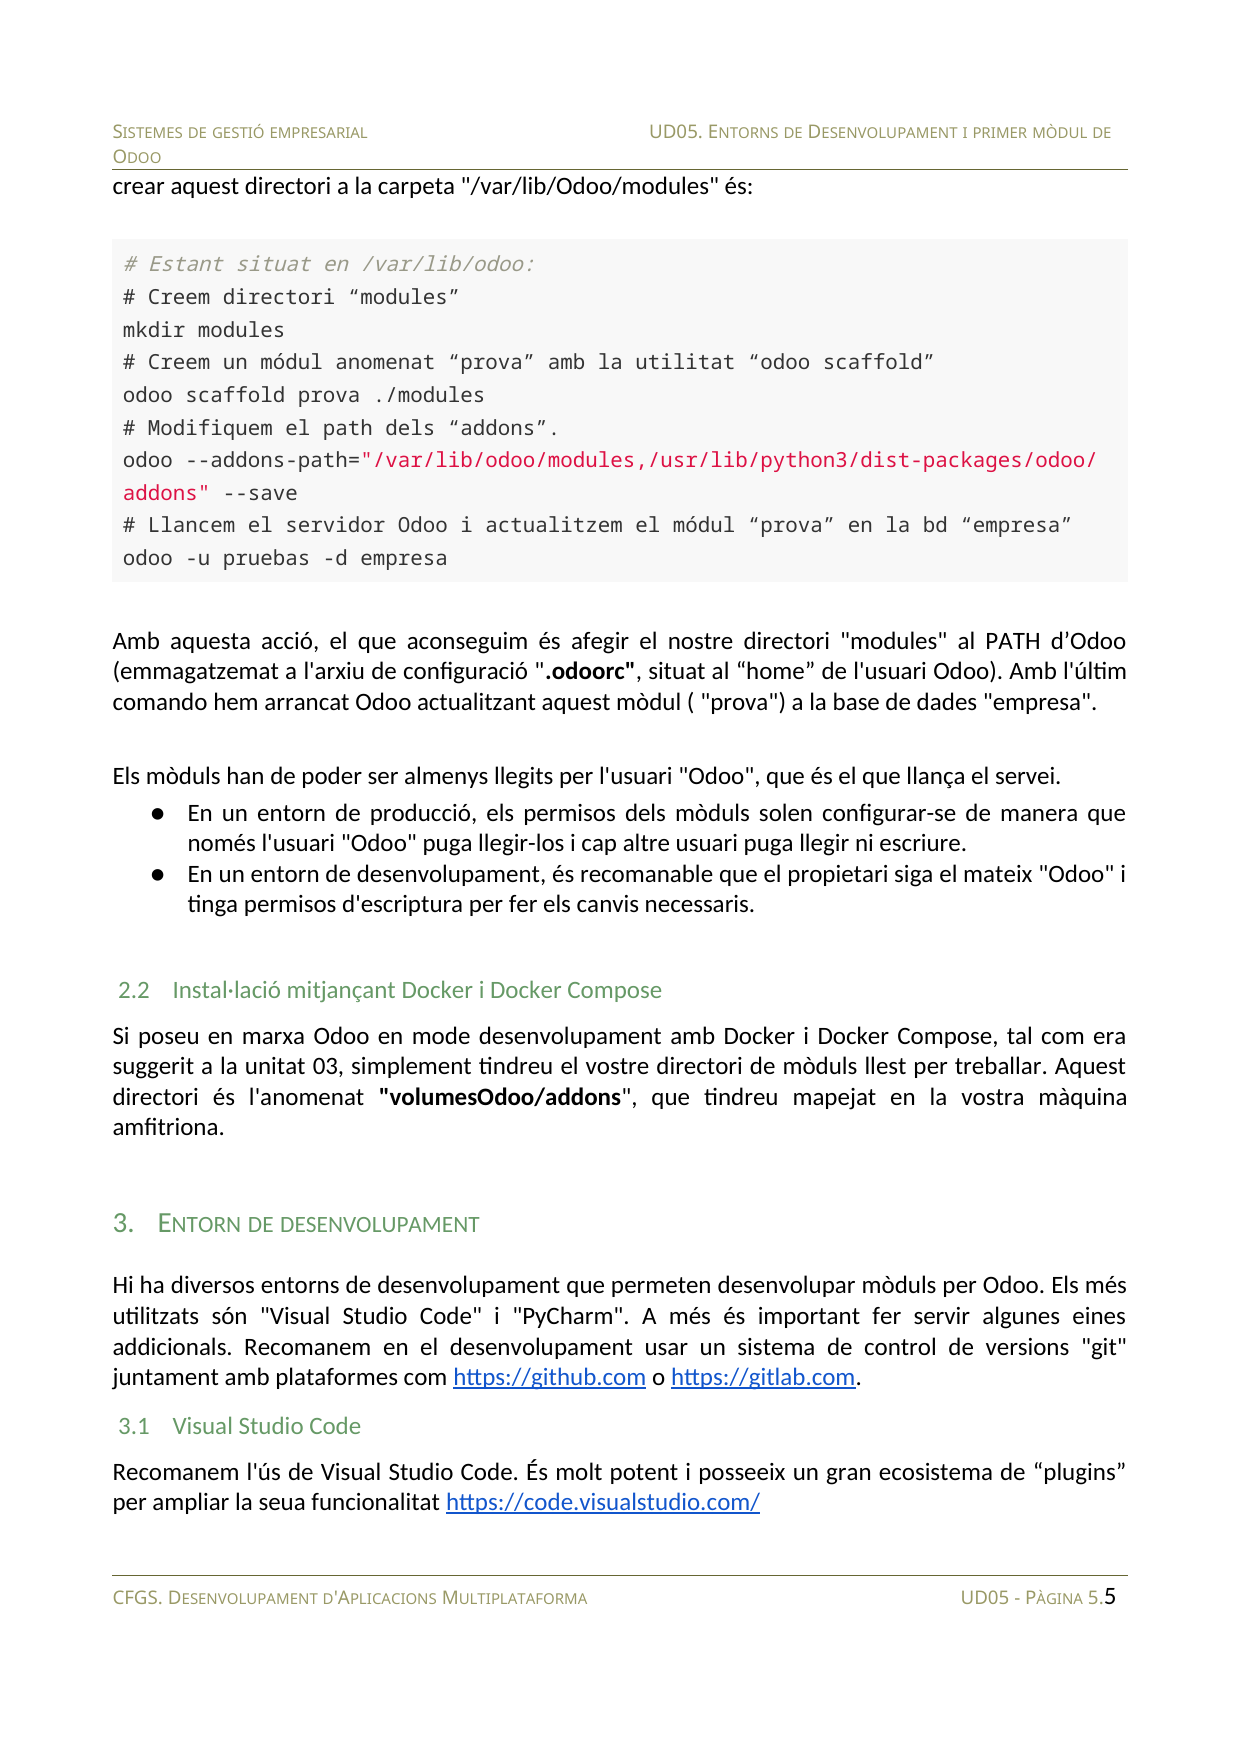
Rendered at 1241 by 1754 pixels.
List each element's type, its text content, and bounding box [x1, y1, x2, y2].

text Els mòduls han de poder ser almenys llegits per l'usuari "Odoo", que és el que llança el servei. [112, 760, 1128, 790]
table_header # Estant situat en /var/lib/odoo: # Creem directori “modules” mkdir modules # Creem un módul anomenat “prova” amb la utilitat “odoo scaffold” odoo scaffold prova ./modules # Modifiquem el path dels “addons”. odoo --addons-path="/var/lib/odoo/modules,/usr/lib/python3/dist-packages/odoo/addons" --save # Llancem el servidor Odoo i actualitzem el módul “prova” en la bd “empresa” odoo -u pruebas -d empresa [112, 239, 1128, 582]
text crear aquest directori a la carpeta "/var/lib/Odoo/modules" és: [112, 170, 1128, 201]
text Hi ha diversos entorns de desenvolupament que permeten desenvolupar mòduls per Odoo. Els més utilitzats són "Visual Studio Code" i "PyCharm". A més és important fer servir algunes eines addicionals. Recomanem en el desenvolupament usar un sistema de control de versions "git" juntament amb plataformes com https://github.com o https://gitlab.com. [112, 1269, 1128, 1392]
list En un entorn de producció, els permisos dels mòduls solen configurar-se de manera que només l'usuari "Odoo" puga llegir-los i cap altre usuari puga llegir ni escriure. [150, 797, 1128, 858]
text Si poseu en marxa Odoo en mode desenvolupament amb Docker i Docker Compose, tal com era suggerit a la unitat 03, simplement tindreu el vostre directori de mòduls llest per treballar. Aquest directori és l'anomenat "volumesOdoo/addons", que tindreu mapejat en la vostra màquina amfitriona. [112, 1020, 1128, 1142]
list En un entorn de desenvolupament, és recomanable que el propietari siga el mateix "Odoo" i tinga permisos d'escriptura per fer els canvis necessaris. [150, 858, 1128, 919]
text Recomanem l'ús de Visual Studio Code. És molt potent i posseeix un gran ecosistema de “plugins” per ampliar la seua funcionalitat https://code.visualstudio.com/ [112, 1456, 1128, 1517]
subtitle Entorn de desenvolupament [112, 1204, 1128, 1239]
subtitle Instal·lació mitjançant Docker i Docker Compose [112, 975, 1128, 1005]
subtitle Visual Studio Code [112, 1411, 1128, 1441]
text Amb aquesta acció, el que aconseguim és afegir el nostre directori "modules" al PATH d’Odoo (emmagatzemat a l'arxiu de configuració ".odoorc", situat al “home” de l'usuari Odoo). Amb l'últim comando hem arrancat Odoo actualitzant aquest mòdul ( "prova") a la base de dades "empresa". [112, 625, 1128, 716]
